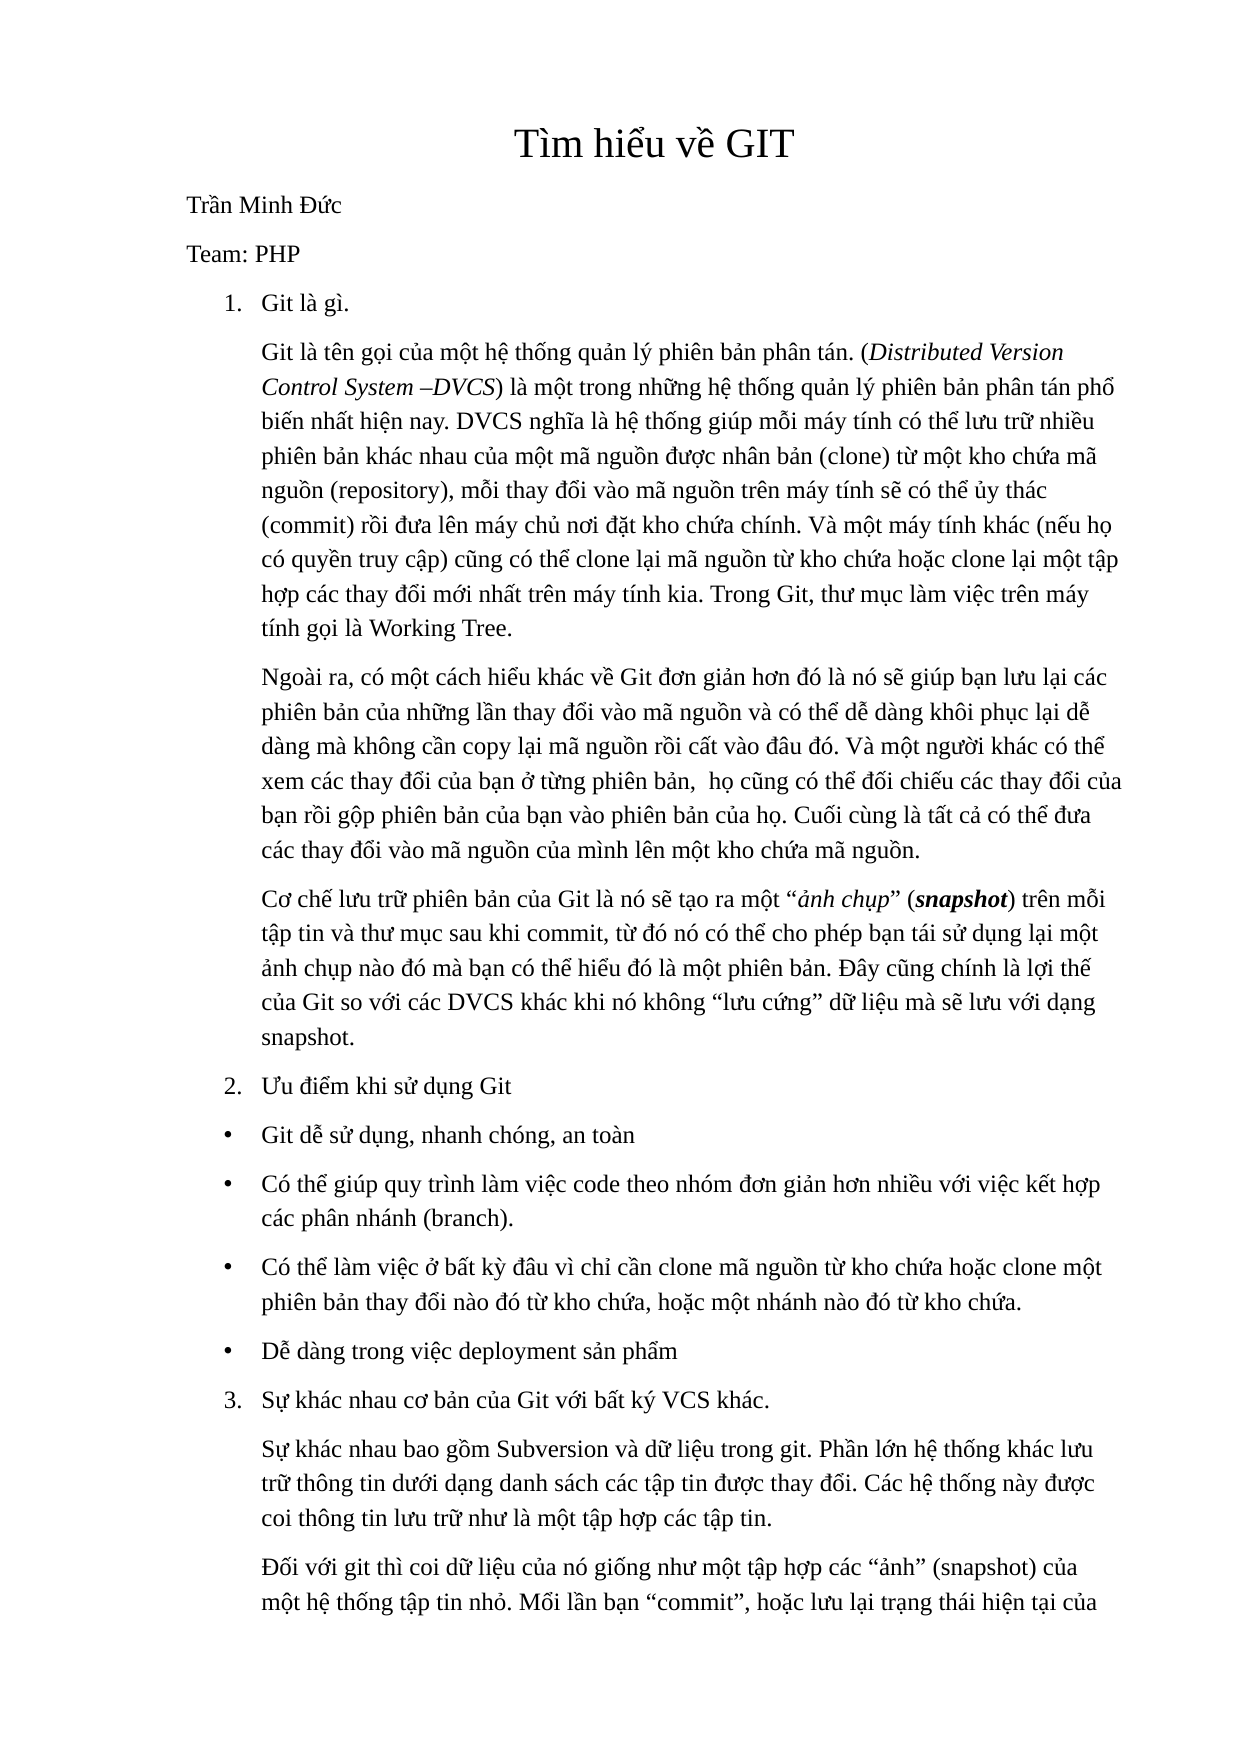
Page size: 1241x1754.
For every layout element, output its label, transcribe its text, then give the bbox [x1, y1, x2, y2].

list Git là gì. [224, 288, 1122, 317]
list Có thể làm việc ở bất kỳ đâu vì chỉ cần clone mã nguồn từ kho chứa hoặc clone một phiên bản thay đổi nào đó từ kho chứa, hoặc một nhánh nào đó từ kho chứa. [224, 1252, 1122, 1316]
text Team: PHP [186, 239, 1122, 268]
list Dễ dàng trong việc deployment sản phẩm [224, 1336, 1122, 1365]
list Sự khác nhau bao gồm Subversion và dữ liệu trong git. Phần lớn hệ thống khác lưu trữ thông tin dưới dạng danh sách các tập tin được thay đổi. Các hệ thống này được coi thông tin lưu trữ như là một tập hợp các tập tin. [224, 1434, 1122, 1532]
list Git là tên gọi của một hệ thống quản lý phiên bản phân tán. (Distributed Version Control System –DVCS) là một trong những hệ thống quản lý phiên bản phân tán phổ biến nhất hiện nay. DVCS nghĩa là hệ thống giúp mỗi máy tính có thể lưu trữ nhiều phiên bản khác nhau của một mã nguồn được nhân bản (clone) từ một kho chứa mã nguồn (repository), mỗi thay đổi vào mã nguồn trên máy tính sẽ có thể ủy thác (commit) rồi đưa lên máy chủ nơi đặt kho chứa chính. Và một máy tính khác (nếu họ có quyền truy cập) cũng có thể clone lại mã nguồn từ kho chứa hoặc clone lại một tập hợp các thay đổi mới nhất trên máy tính kia. Trong Git, thư mục làm việc trên máy tính gọi là Working Tree. [224, 337, 1122, 642]
text Trần Minh Đức [186, 190, 1122, 219]
list Có thể giúp quy trình làm việc code theo nhóm đơn giản hơn nhiều với việc kết hợp các phân nhánh (branch). [224, 1169, 1122, 1232]
list Đối với git thì coi dữ liệu của nó giống như một tập hợp các “ảnh” (snapshot) của một hệ thống tập tin nhỏ. Mổi lần bạn “commit”, hoặc lưu lại trạng thái hiện tại của [224, 1552, 1122, 1615]
text Cơ chế lưu trữ phiên bản của Git là nó sẽ tạo ra một “ảnh chụp” (snapshot) trên mỗi tập tin và thư mục sau khi commit, từ đó nó có thể cho phép bạn tái sử dụng lại một ảnh chụp nào đó mà bạn có thể hiểu đó là một phiên bản. Đây cũng chính là lợi thế của Git so với các DVCS khác khi nó không “lưu cứng” dữ liệu mà sẽ lưu với dạng snapshot. [261, 884, 1122, 1050]
list Ngoài ra, có một cách hiểu khác về Git đơn giản hơn đó là nó sẽ giúp bạn lưu lại các phiên bản của những lần thay đổi vào mã nguồn và có thể dễ dàng khôi phục lại dễ dàng mà không cần copy lại mã nguồn rồi cất vào đâu đó. Và một người khác có thể xem các thay đổi của bạn ở từng phiên bản, họ cũng có thể đối chiếu các thay đổi của bạn rồi gộp phiên bản của bạn vào phiên bản của họ. Cuối cùng là tất cả có thể đưa các thay đổi vào mã nguồn của mình lên một kho chứa mã nguồn. [224, 662, 1122, 863]
text Tìm hiểu về GIT [186, 118, 1122, 166]
list Sự khác nhau cơ bản của Git với bất ký VCS khác. [224, 1385, 1122, 1414]
list Git dễ sử dụng, nhanh chóng, an toàn [224, 1120, 1122, 1148]
list Ưu điểm khi sử dụng Git [224, 1071, 1122, 1099]
